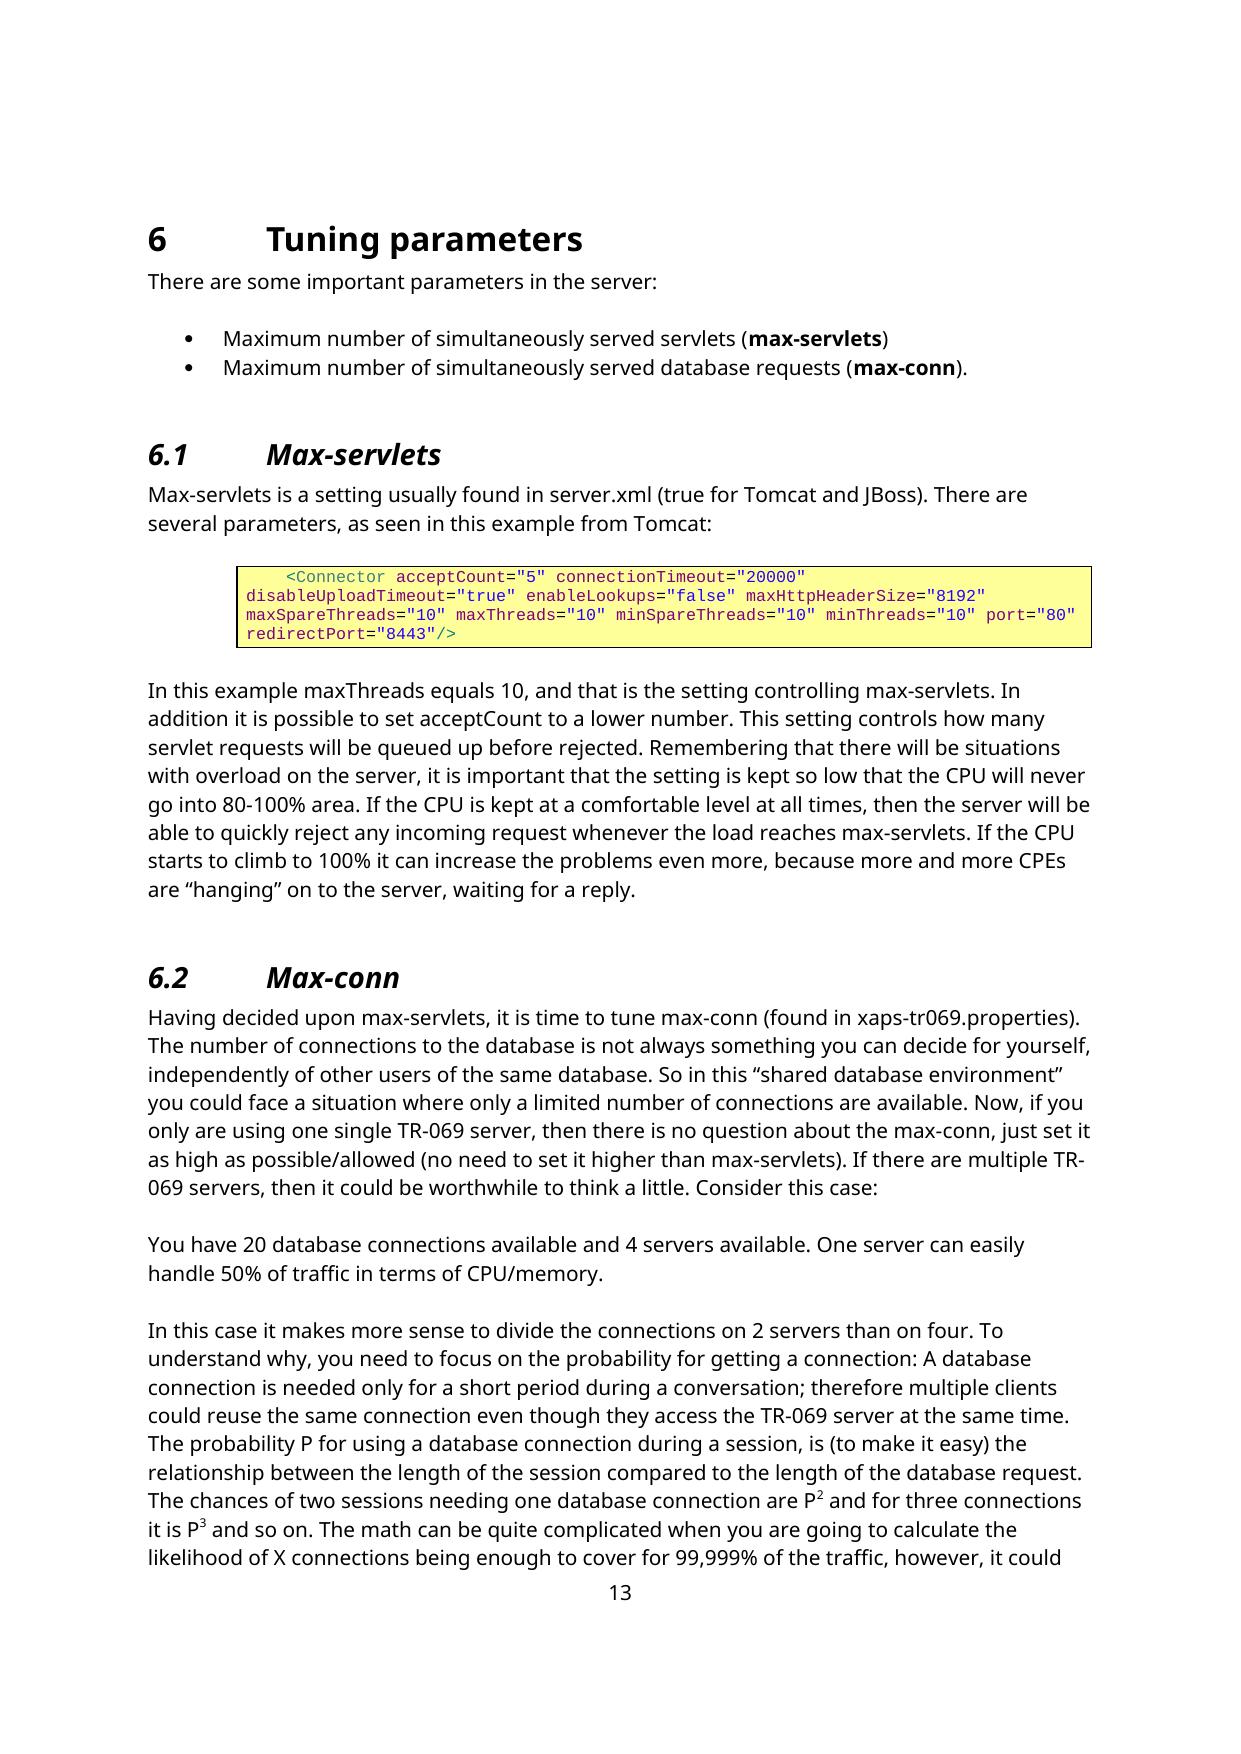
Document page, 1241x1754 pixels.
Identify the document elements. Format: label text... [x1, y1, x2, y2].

text Max-servlets is a setting usually found in server.xml (true for Tomcat and JBoss). There are several parameters, as seen in this example from Tomcat: [148, 481, 1092, 537]
list Maximum number of simultaneously served database requests (max-conn). [185, 353, 1092, 381]
text Having decided upon max-servlets, it is time to tune max-conn (found in xaps-tr069.properties). The number of connections to the database is not always something you can decide for yourself, independently of other users of the same database. So in this “shared database environment” you could face a situation where only a limited number of connections are available. Now, if you only are using one single TR-069 server, then there is no question about the max-conn, just set it as high as possible/allowed (no need to set it higher than max-servlets). If there are multiple TR-069 servers, then it could be worthwhile to think a little. Consider this case: [148, 1003, 1092, 1202]
subtitle Tuning parameters [148, 216, 1092, 261]
subtitle Max-conn [148, 957, 1092, 997]
text In this case it makes more sense to divide the connections on 2 servers than on four. To understand why, you need to focus on the probability for getting a connection: A database connection is needed only for a short period during a conversation; therefore multiple clients could reuse the same connection even though they access the TR-069 server at the same time. The probability P for using a database connection during a session, is (to make it easy) the relationship between the length of the session compared to the length of the database request. The chances of two sessions needing one database connection are P2 and for three connections it is P3 and so on. The math can be quite complicated when you are going to calculate the likelihood of X connections being enough to cover for 99,999% of the traffic, however, it could [148, 1316, 1092, 1572]
text <Connector acceptCount="5" connectionTimeout="20000" disableUploadTimeout="true" enableLookups="false" maxHttpHeaderSize="8192" maxSpareThreads="10" maxThreads="10" minSpareThreads="10" minThreads="10" port="80" redirectPort="8443"/> [238, 567, 1091, 647]
text There are some important parameters in the server: [148, 267, 1092, 296]
list Maximum number of simultaneously served servlets (max-servlets) [185, 324, 1092, 353]
subtitle Max-servlets [148, 435, 1092, 474]
text You have 20 database connections available and 4 servers available. One server can easily handle 50% of traffic in terms of CPU/memory. [148, 1230, 1092, 1287]
text In this example maxThreads equals 10, and that is the setting controlling max-servlets. In addition it is possible to set acceptCount to a lower number. This setting controls how many servlet requests will be queued up before rejected. Remembering that there will be situations with overload on the server, it is important that the setting is kept so low that the CPU will never go into 80-100% area. If the CPU is kept at a comfortable level at all times, then the server will be able to quickly reject any incoming request whenever the load reaches max-servlets. If the CPU starts to climb to 100% it can increase the problems even more, because more and more CPEs are “hanging” on to the server, waiting for a reply. [148, 676, 1092, 903]
